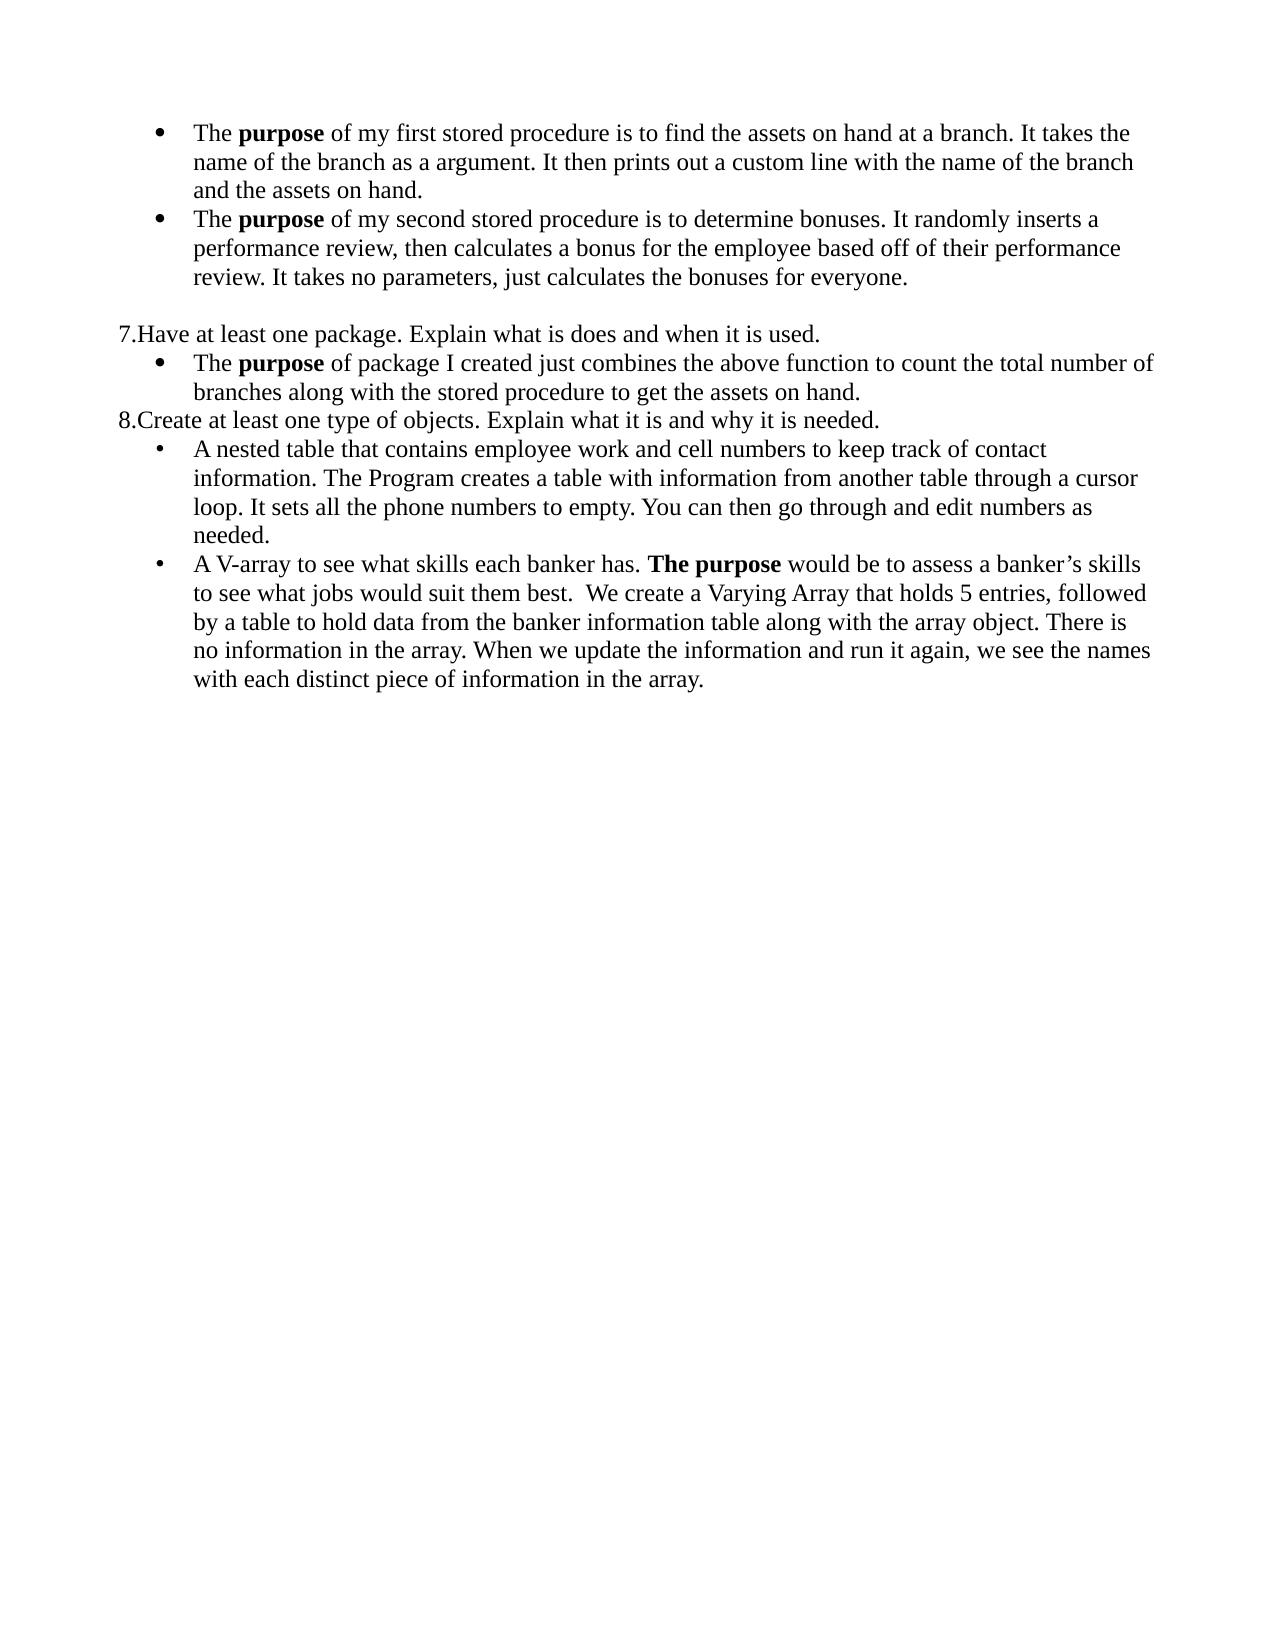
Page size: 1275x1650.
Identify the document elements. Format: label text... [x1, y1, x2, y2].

list The purpose of my first stored procedure is to find the assets on hand at a branch. It takes the name of the branch as a argument. It then prints out a custom line with the name of the branch and the assets on hand. [156, 118, 1157, 204]
list A V-array to see what skills each banker has. The purpose would be to assess a banker’s skills to see what jobs would suit them best. We create a Varying Array that holds 5 entries, followed by a table to hold data from the banker information table along with the array object. There is no information in the array. When we update the information and run it again, we see the names with each distinct piece of information in the array. [156, 549, 1157, 693]
text 7.Have at least one package. Explain what is does and when it is used. [118, 319, 1157, 348]
list The purpose of my second stored procedure is to determine bonuses. It randomly inserts a performance review, then calculates a bonus for the employee based off of their performance review. It takes no parameters, just calculates the bonuses for everyone. [156, 204, 1157, 291]
text 8.Create at least one type of objects. Explain what it is and why it is needed. [118, 406, 1157, 434]
list A nested table that contains employee work and cell numbers to keep track of contact information. The Program creates a table with information from another table through a cursor loop. It sets all the phone numbers to empty. You can then go through and edit numbers as needed. [156, 434, 1157, 549]
list The purpose of package I created just combines the above function to count the total number of branches along with the stored procedure to get the assets on hand. [156, 348, 1157, 406]
